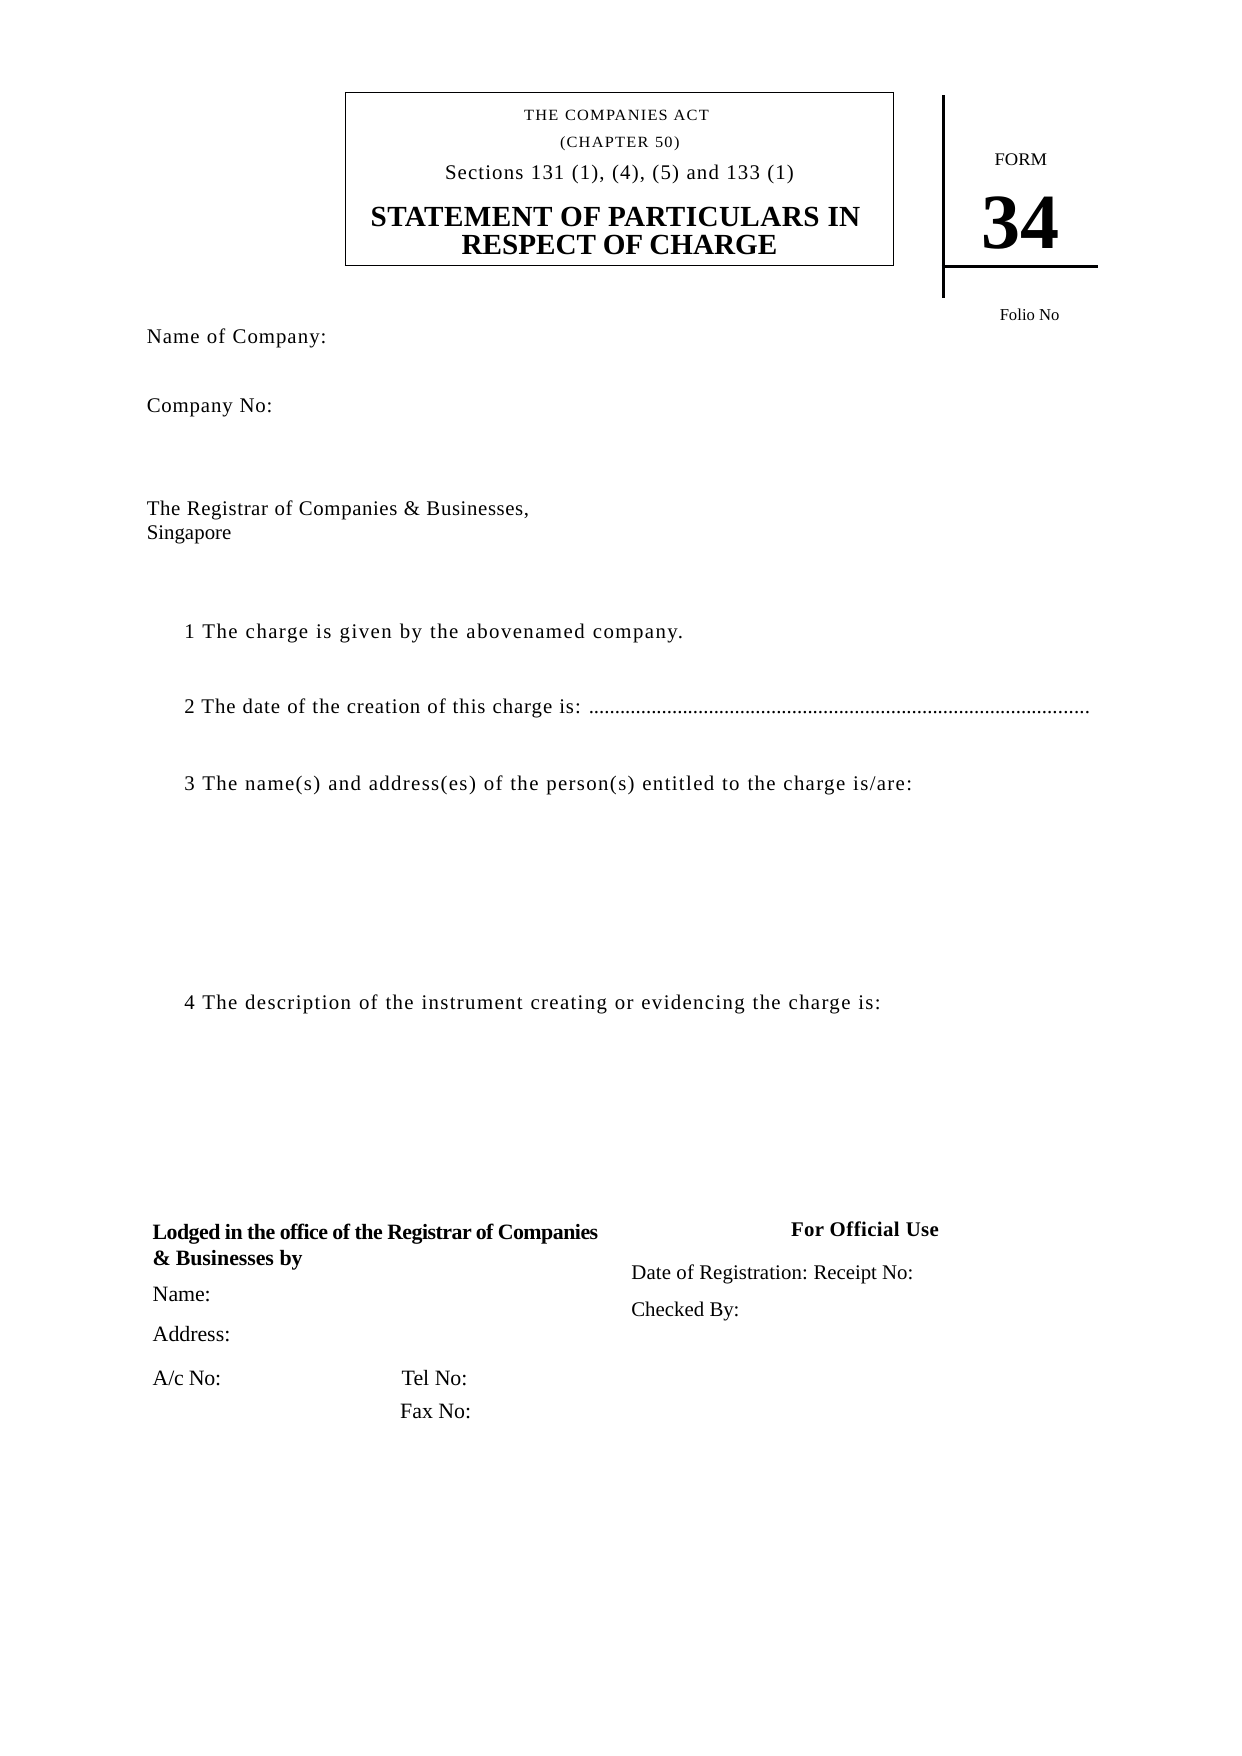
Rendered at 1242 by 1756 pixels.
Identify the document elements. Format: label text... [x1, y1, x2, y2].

table_cell [345, 266, 893, 297]
text 1 The charge is given by the abovenamed company. [184, 619, 1104, 643]
table_cell [894, 265, 942, 297]
table_cell THE COMPANIES ACT (CHAPTER 50) Sections 131 (1), (4), (5) and 133 (1) STATEMENT OF PARTICULARS IN RESPECT OF CHARGE [346, 95, 893, 265]
table_cell FORM 34 [945, 95, 1098, 265]
text Company No: <o.uen> [147, 393, 1104, 417]
table_cell [945, 268, 1098, 297]
text 4 The description of the instrument creating or evidencing the charge is: [184, 990, 1104, 1014]
table_header For Official Use Date of Registration: Receipt No: Checked By: [625, 1214, 1104, 1429]
text 2 The date of the creation of this charge is: [184, 694, 1104, 718]
text 3 The name(s) and address(es) of the person(s) entitled to the charge is/are: [184, 771, 1104, 795]
table_cell [894, 95, 942, 265]
text Folio No [147, 305, 1059, 324]
text The Registrar of Companies & Businesses, Singapore [147, 496, 557, 544]
text Name of Company: <o.name> [147, 324, 1104, 348]
table_header Lodged in the office of the Registrar of Companies & Businesses by Name: Address: A/c No: Tel No: Fax No: [147, 1214, 625, 1429]
